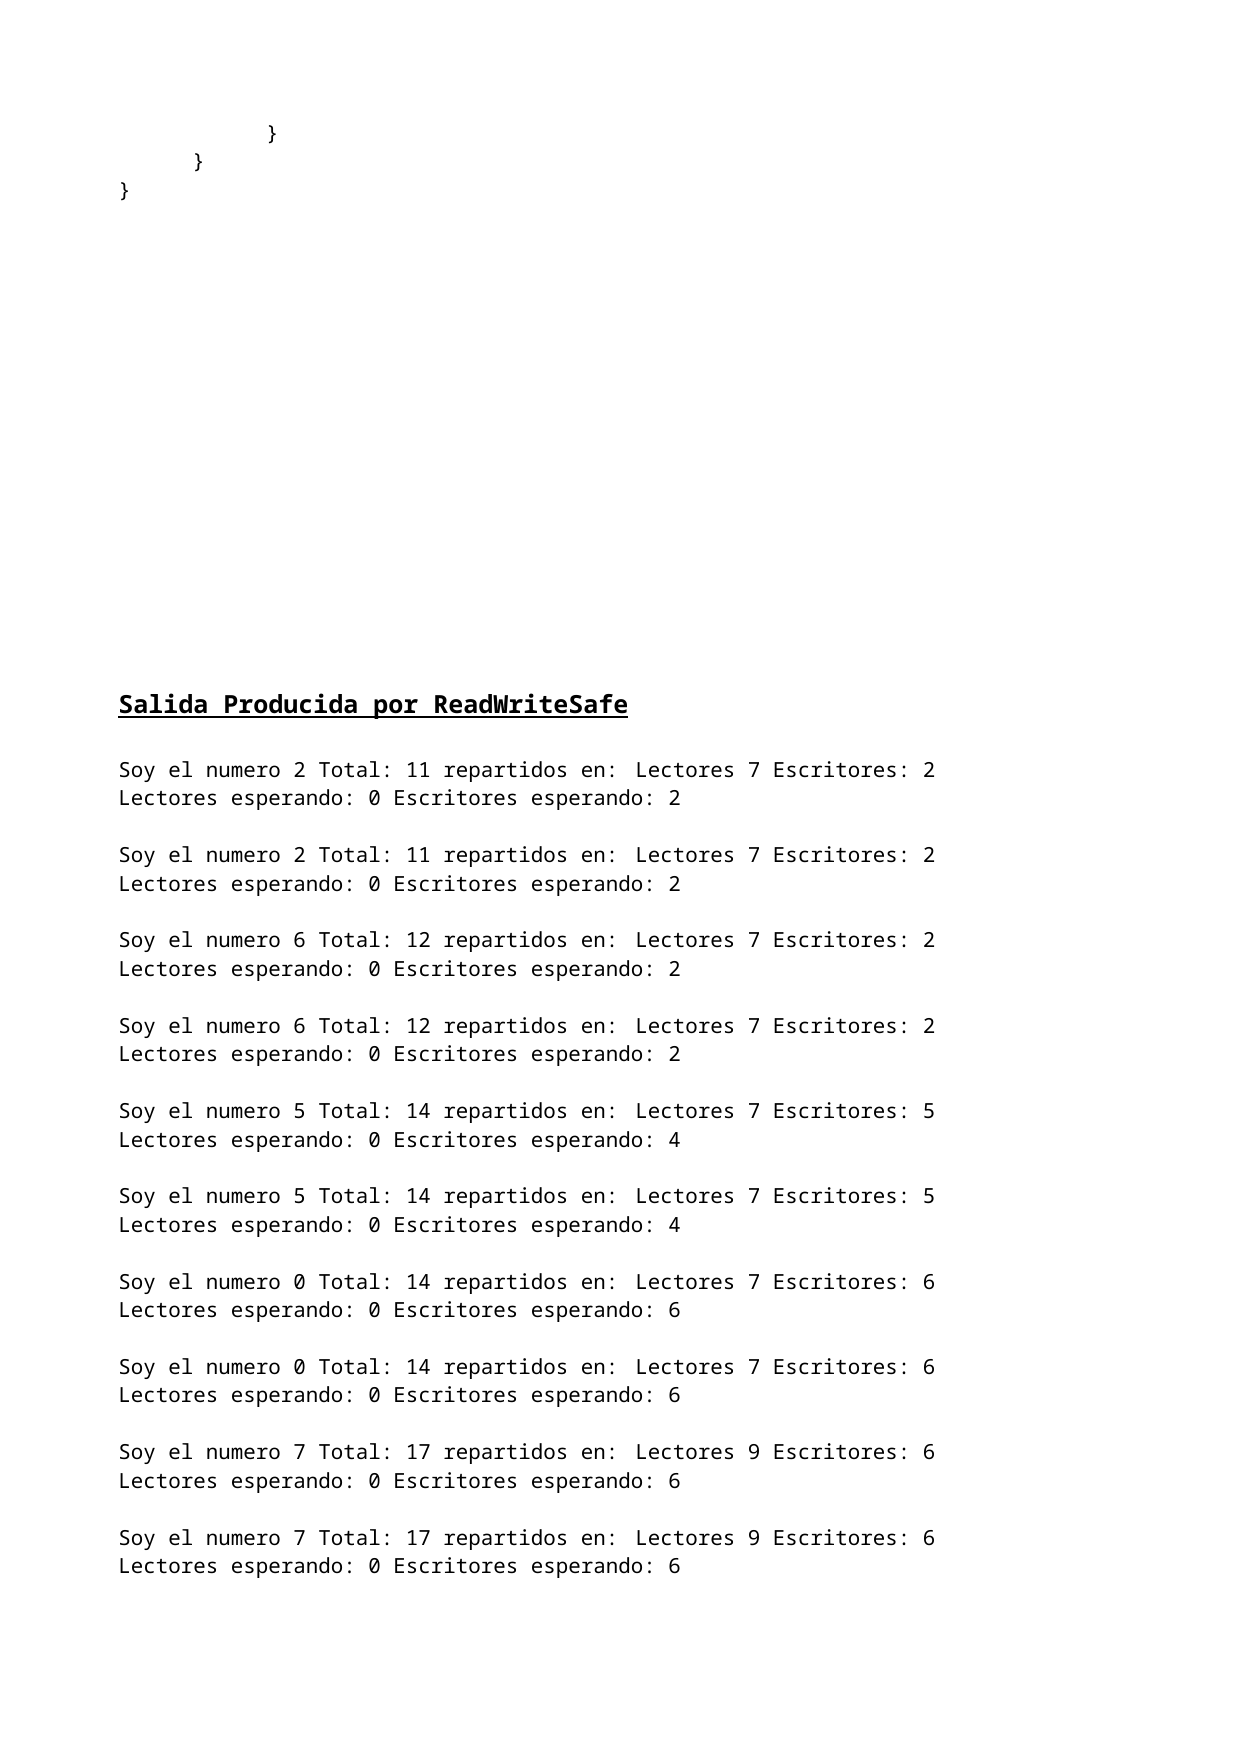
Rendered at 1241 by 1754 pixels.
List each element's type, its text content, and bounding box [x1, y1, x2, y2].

text Soy el numero 2 Total: 11 repartidos en: Lectores 7 Escritores: 2 [118, 840, 1122, 869]
text Soy el numero 5 Total: 14 repartidos en: Lectores 7 Escritores: 5 [118, 1182, 1122, 1210]
text Soy el numero 0 Total: 14 repartidos en: Lectores 7 Escritores: 6 [118, 1267, 1122, 1295]
text Soy el numero 6 Total: 12 repartidos en: Lectores 7 Escritores: 2 [118, 926, 1122, 954]
text Lectores esperando: 0 Escritores esperando: 2 [118, 954, 1122, 982]
text Soy el numero 7 Total: 17 repartidos en: Lectores 9 Escritores: 6 [118, 1437, 1122, 1466]
text Lectores esperando: 0 Escritores esperando: 6 [118, 1551, 1122, 1580]
text } } } [118, 118, 1122, 232]
text Lectores esperando: 0 Escritores esperando: 6 [118, 1295, 1122, 1324]
text Soy el numero 5 Total: 14 repartidos en: Lectores 7 Escritores: 5 [118, 1096, 1122, 1125]
text Salida Producida por ReadWriteSafe [118, 687, 1122, 721]
text Lectores esperando: 0 Escritores esperando: 2 [118, 869, 1122, 897]
text Lectores esperando: 0 Escritores esperando: 4 [118, 1210, 1122, 1238]
text Soy el numero 7 Total: 17 repartidos en: Lectores 9 Escritores: 6 [118, 1523, 1122, 1551]
text Lectores esperando: 0 Escritores esperando: 4 [118, 1125, 1122, 1153]
text Soy el numero 2 Total: 11 repartidos en: Lectores 7 Escritores: 2 [118, 755, 1122, 783]
text Lectores esperando: 0 Escritores esperando: 6 [118, 1381, 1122, 1409]
text Lectores esperando: 0 Escritores esperando: 6 [118, 1466, 1122, 1494]
text Lectores esperando: 0 Escritores esperando: 2 [118, 1039, 1122, 1068]
text Soy el numero 0 Total: 14 repartidos en: Lectores 7 Escritores: 6 [118, 1352, 1122, 1381]
text Lectores esperando: 0 Escritores esperando: 2 [118, 783, 1122, 812]
text Soy el numero 6 Total: 12 repartidos en: Lectores 7 Escritores: 2 [118, 1011, 1122, 1039]
